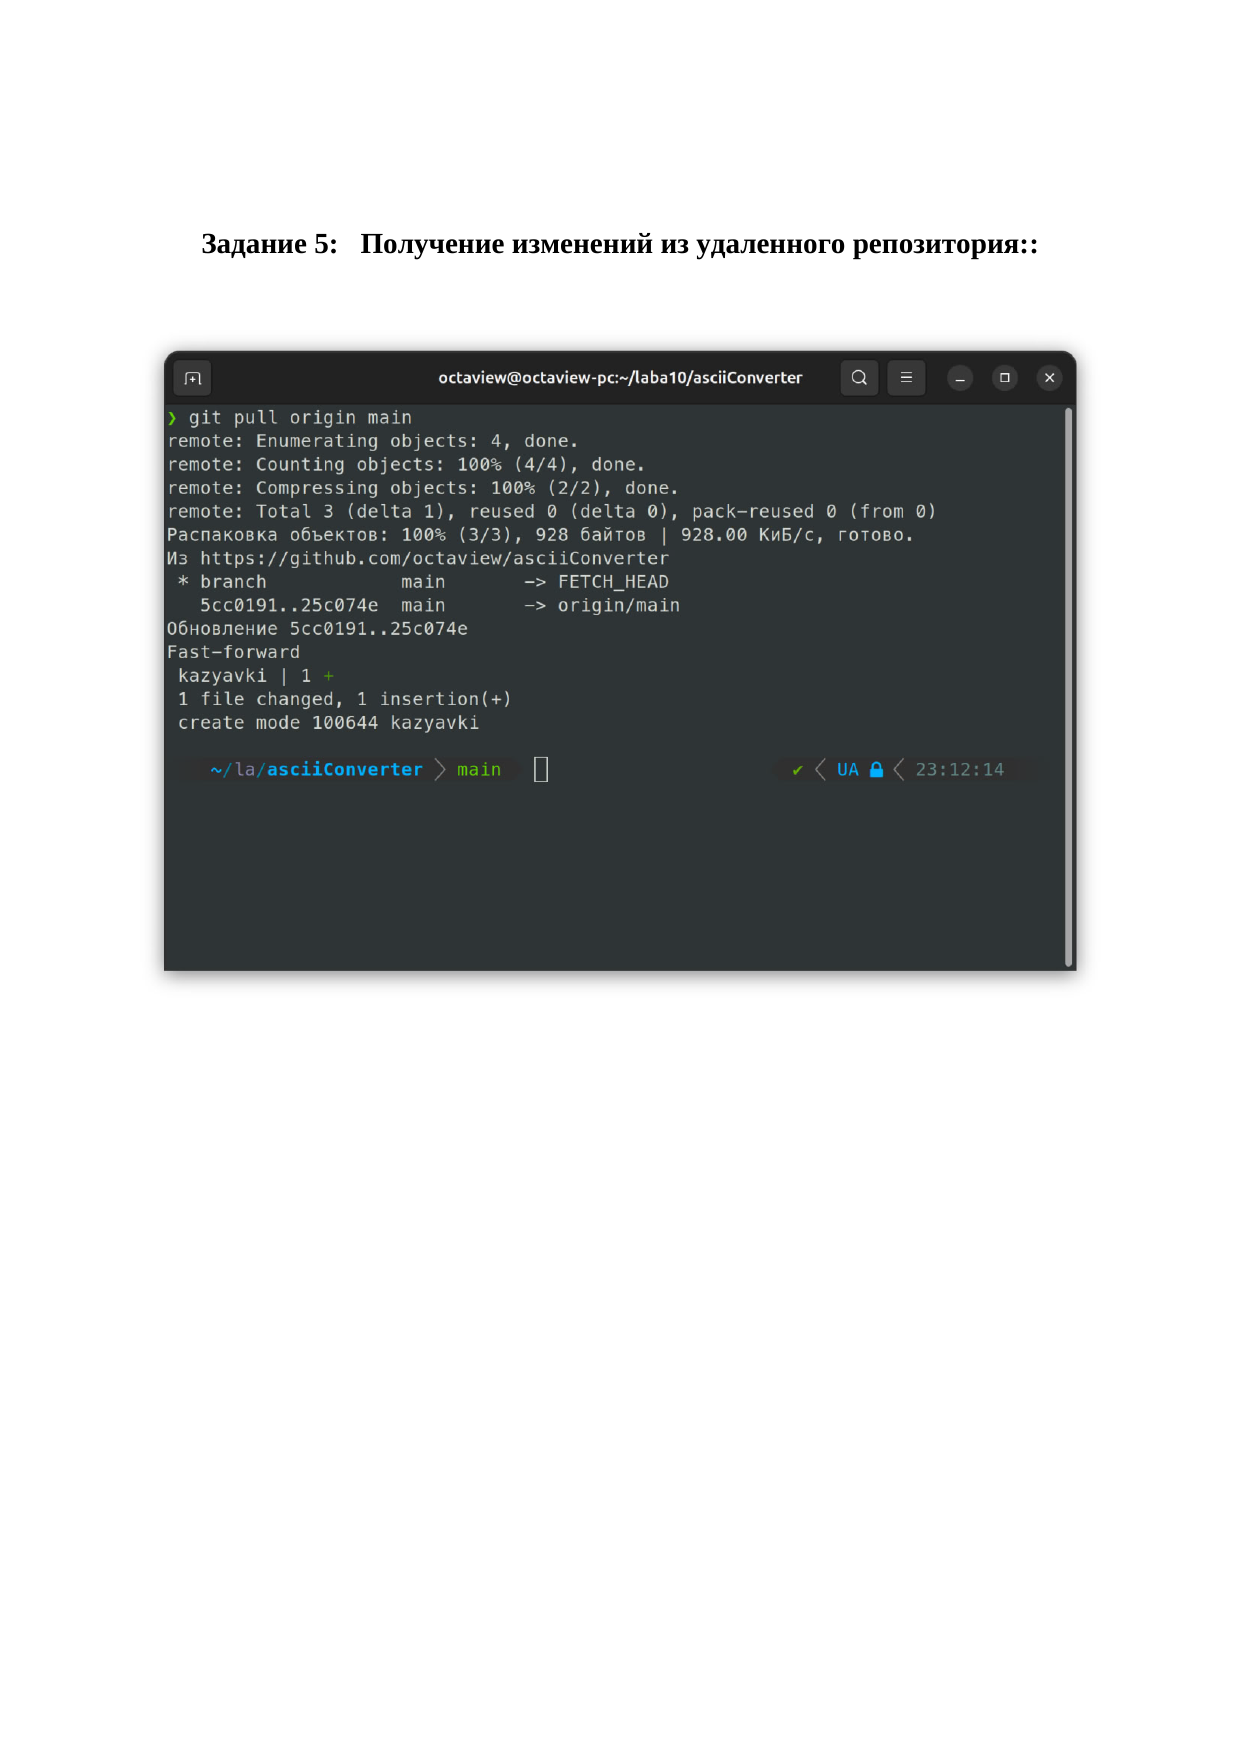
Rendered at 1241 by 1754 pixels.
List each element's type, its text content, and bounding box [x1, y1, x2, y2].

text Задание 5: Получение изменений из удаленного репозитория:: [118, 226, 1122, 259]
picture [136, 326, 1104, 1002]
